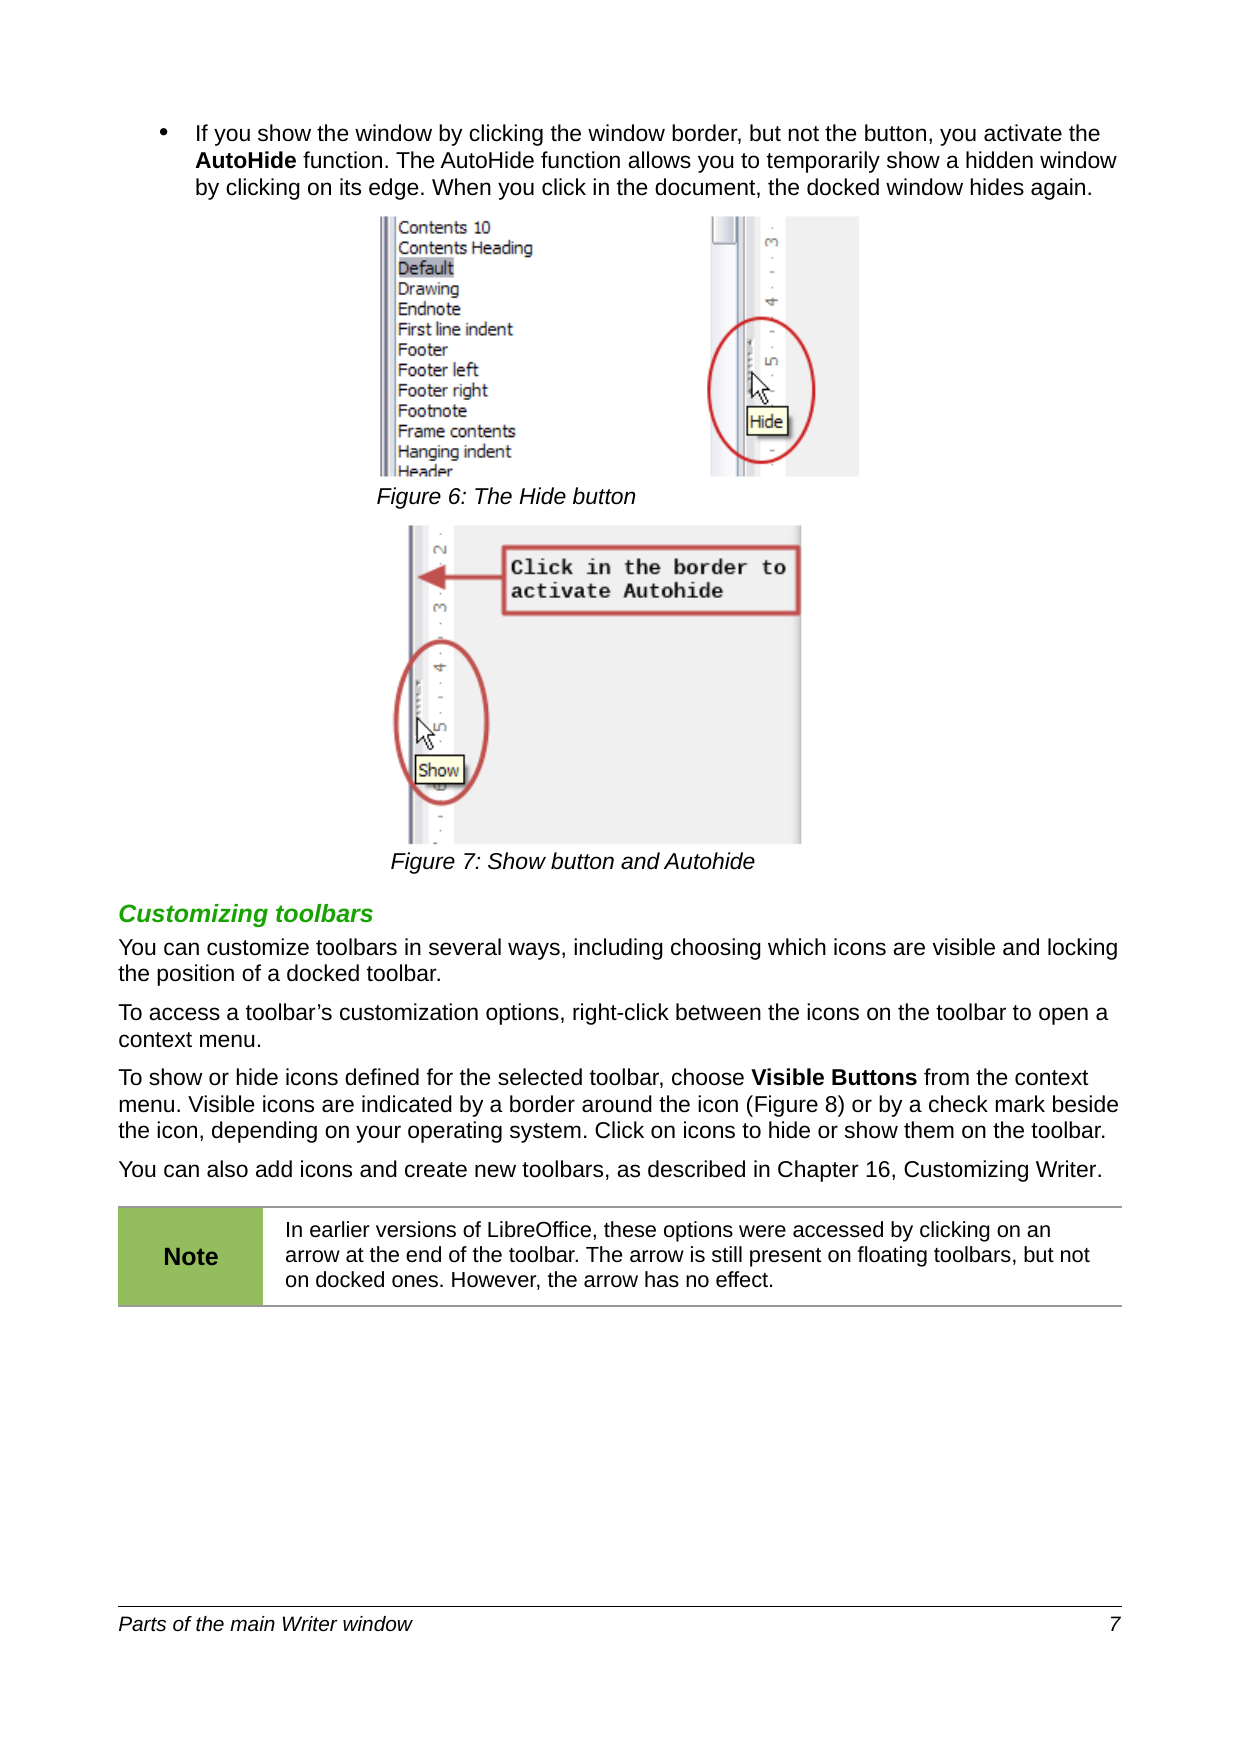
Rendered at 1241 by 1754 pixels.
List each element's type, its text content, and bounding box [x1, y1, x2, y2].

text You can also add icons and create new toolbars, as described in Chapter 16, Customizing Writer. [118, 1156, 1122, 1182]
text Figure 7: Show button and Autohide [390, 849, 850, 874]
list If you show the window by clicking the window border, but not the button, you activate the AutoHide function. The AutoHide function allows you to temporarily show a hidden window by clicking on its edge. When you click in the document, the docked window hides again. [156, 118, 1122, 200]
picture [390, 521, 850, 849]
text Figure 6: The Hide button [376, 483, 864, 509]
text To show or hide icons defined for the selected toolbar, choose Visible Buttons from the context menu. Visible icons are indicated by a border around the icon (Figure 8) or by a check mark beside the icon, depending on your operating system. Click on icons to hide or show them on the toolbar. [118, 1064, 1122, 1143]
text You can customize toolbars in several ways, including choosing which icons are visible and locking the position of a docked toolbar. [118, 934, 1122, 987]
picture [376, 212, 864, 483]
table_header In earlier versions of LibreOffice, these options were accessed by clicking on an arrow at the end of the toolbar. The arrow is still present on floating toolbars, but not on docked ones. However, the arrow has no effect. [264, 1208, 1122, 1305]
subtitle Customizing toolbars [118, 899, 1122, 927]
text To access a toolbar’s customization options, right-click between the icons on the toolbar to open a context menu. [118, 999, 1122, 1052]
table_header Note [118, 1208, 263, 1305]
